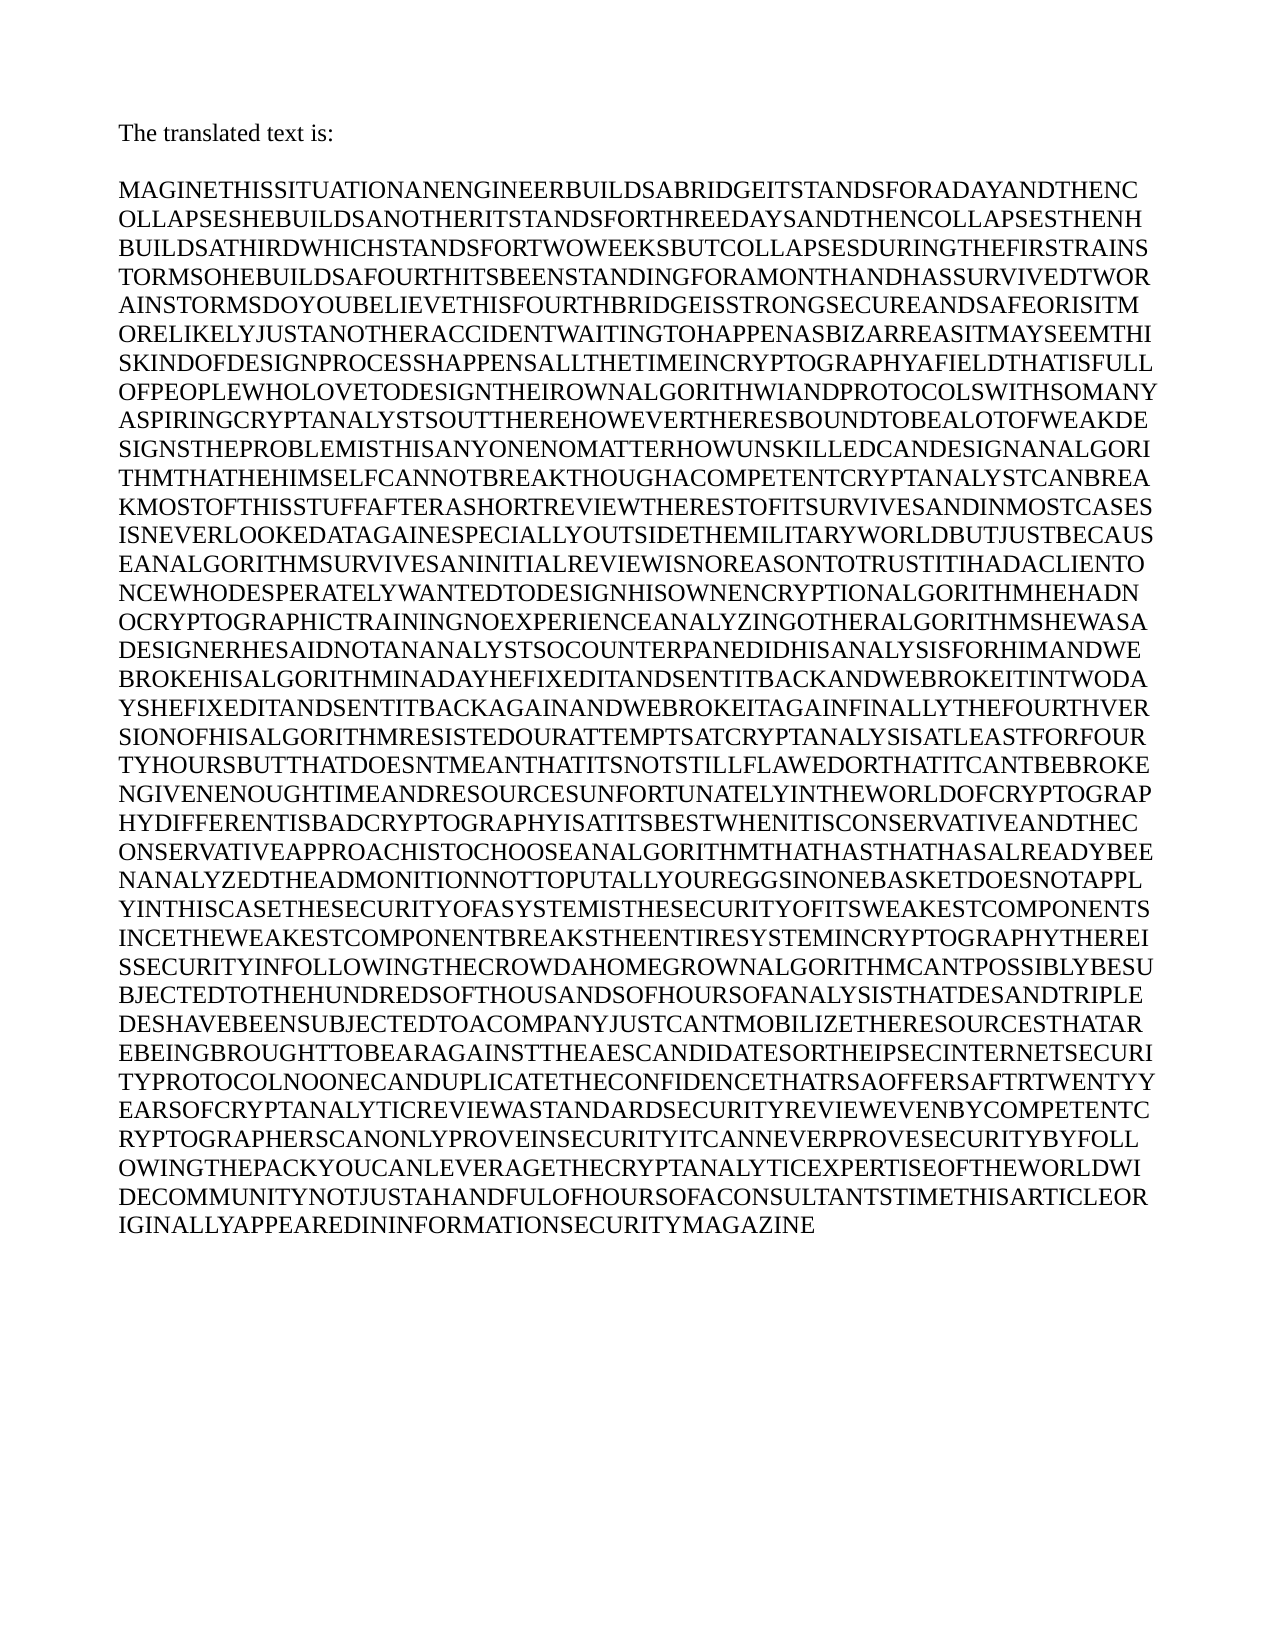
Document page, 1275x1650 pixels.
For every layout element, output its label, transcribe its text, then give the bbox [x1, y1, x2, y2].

text MAGINETHISSITUATIONANENGINEERBUILDSABRIDGEITSTANDSFORADAYANDTHENCOLLAPSESHEBUILDSANOTHERITSTANDSFORTHREEDAYSANDTHENCOLLAPSESTHENHBUILDSATHIRDWHICHSTANDSFORTWOWEEKSBUTCOLLAPSESDURINGTHEFIRSTRAINSTORMSOHEBUILDSAFOURTHITSBEENSTANDINGFORAMONTHANDHASSURVIVEDTWORAINSTORMSDOYOUBELIEVETHISFOURTHBRIDGEISSTRONGSECUREANDSAFEORISITMORELIKELYJUSTANOTHERACCIDENTWAITINGTOHAPPENASBIZARREASITMAYSEEMTHISKINDOFDESIGNPROCESSHAPPENSALLTHETIMEINCRYPTOGRAPHYAFIELDTHATISFULLOFPEOPLEWHOLOVETODESIGNTHEIROWNALGORITHWIANDPROTOCOLSWITHSOMANYASPIRINGCRYPTANALYSTSOUTTHEREHOWEVERTHERESBOUNDTOBEALOTOFWEAKDESIGNSTHEPROBLEMISTHISANYONENOMATTERHOWUNSKILLEDCANDESIGNANALGORITHMTHATHEHIMSELFCANNOTBREAKTHOUGHACOMPETENTCRYPTANALYSTCANBREAKMOSTOFTHISSTUFFAFTERASHORTREVIEWTHERESTOFITSURVIVESANDINMOSTCASESISNEVERLOOKEDATAGAINESPECIALLYOUTSIDETHEMILITARYWORLDBUTJUSTBECAUSEANALGORITHMSURVIVESANINITIALREVIEWISNOREASONTOTRUSTITIHADACLIENTONCEWHODESPERATELYWANTEDTODESIGNHISOWNENCRYPTIONALGORITHMHEHADNOCRYPTOGRAPHICTRAININGNOEXPERIENCEANALYZINGOTHERALGORITHMSHEWASADESIGNERHESAIDNOTANANALYSTSOCOUNTERPANEDIDHISANALYSISFORHIMANDWEBROKEHISALGORITHMINADAYHEFIXEDITANDSENTITBACKANDWEBROKEITINTWODAYSHEFIXEDITANDSENTITBACKAGAINANDWEBROKEITAGAINFINALLYTHEFOURTHVERSIONOFHISALGORITHMRESISTEDOURATTEMPTSATCRYPTANALYSISATLEASTFORFOURTYHOURSBUTTHATDOESNTMEANTHATITSNOTSTILLFLAWEDORTHATITCANTBEBROKENGIVENENOUGHTIMEANDRESOURCESUNFORTUNATELYINTHEWORLDOFCRYPTOGRAPHYDIFFERENTISBADCRYPTOGRAPHYISATITSBESTWHENITISCONSERVATIVEANDTHECONSERVATIVEAPPROACHISTOCHOOSEANALGORITHMTHATHASTHATHASALREADYBEENANALYZEDTHEADMONITIONNOTTOPUTALLYOUREGGSINONEBASKETDOESNOTAPPLYINTHISCASETHESECURITYOFASYSTEMISTHESECURITYOFITSWEAKESTCOMPONENTSINCETHEWEAKESTCOMPONENTBREAKSTHEENTIRESYSTEMINCRYPTOGRAPHYTHEREISSECURITYINFOLLOWINGTHECROWDAHOMEGROWNALGORITHMCANTPOSSIBLYBESUBJECTEDTOTHEHUNDREDSOFTHOUSANDSOFHOURSOFANALYSISTHATDESANDTRIPLEDESHAVEBEENSUBJECTEDTOACOMPANYJUSTCANTMOBILIZETHERESOURCESTHATAREBEINGBROUGHTTOBEARAGAINSTTHEAESCANDIDATESORTHEIPSECINTERNETSECURITYPROTOCOLNOONECANDUPLICATETHECONFIDENCETHATRSAOFFERSAFTRTWENTYYEARSOFCRYPTANALYTICREVIEWASTANDARDSECURITYREVIEWEVENBYCOMPETENTCRYPTOGRAPHERSCANONLYPROVEINSECURITYITCANNEVERPROVESECURITYBYFOLLOWINGTHEPACKYOUCANLEVERAGETHECRYPTANALYTICEXPERTISEOFTHEWORLDWIDECOMMUNITYNOTJUSTAHANDFULOFHOURSOFACONSULTANTSTIMETHISARTICLEORIGINALLYAPPEAREDININFORMATIONSECURITYMAGAZINE [118, 176, 1157, 1239]
text The translated text is: [118, 118, 1157, 147]
